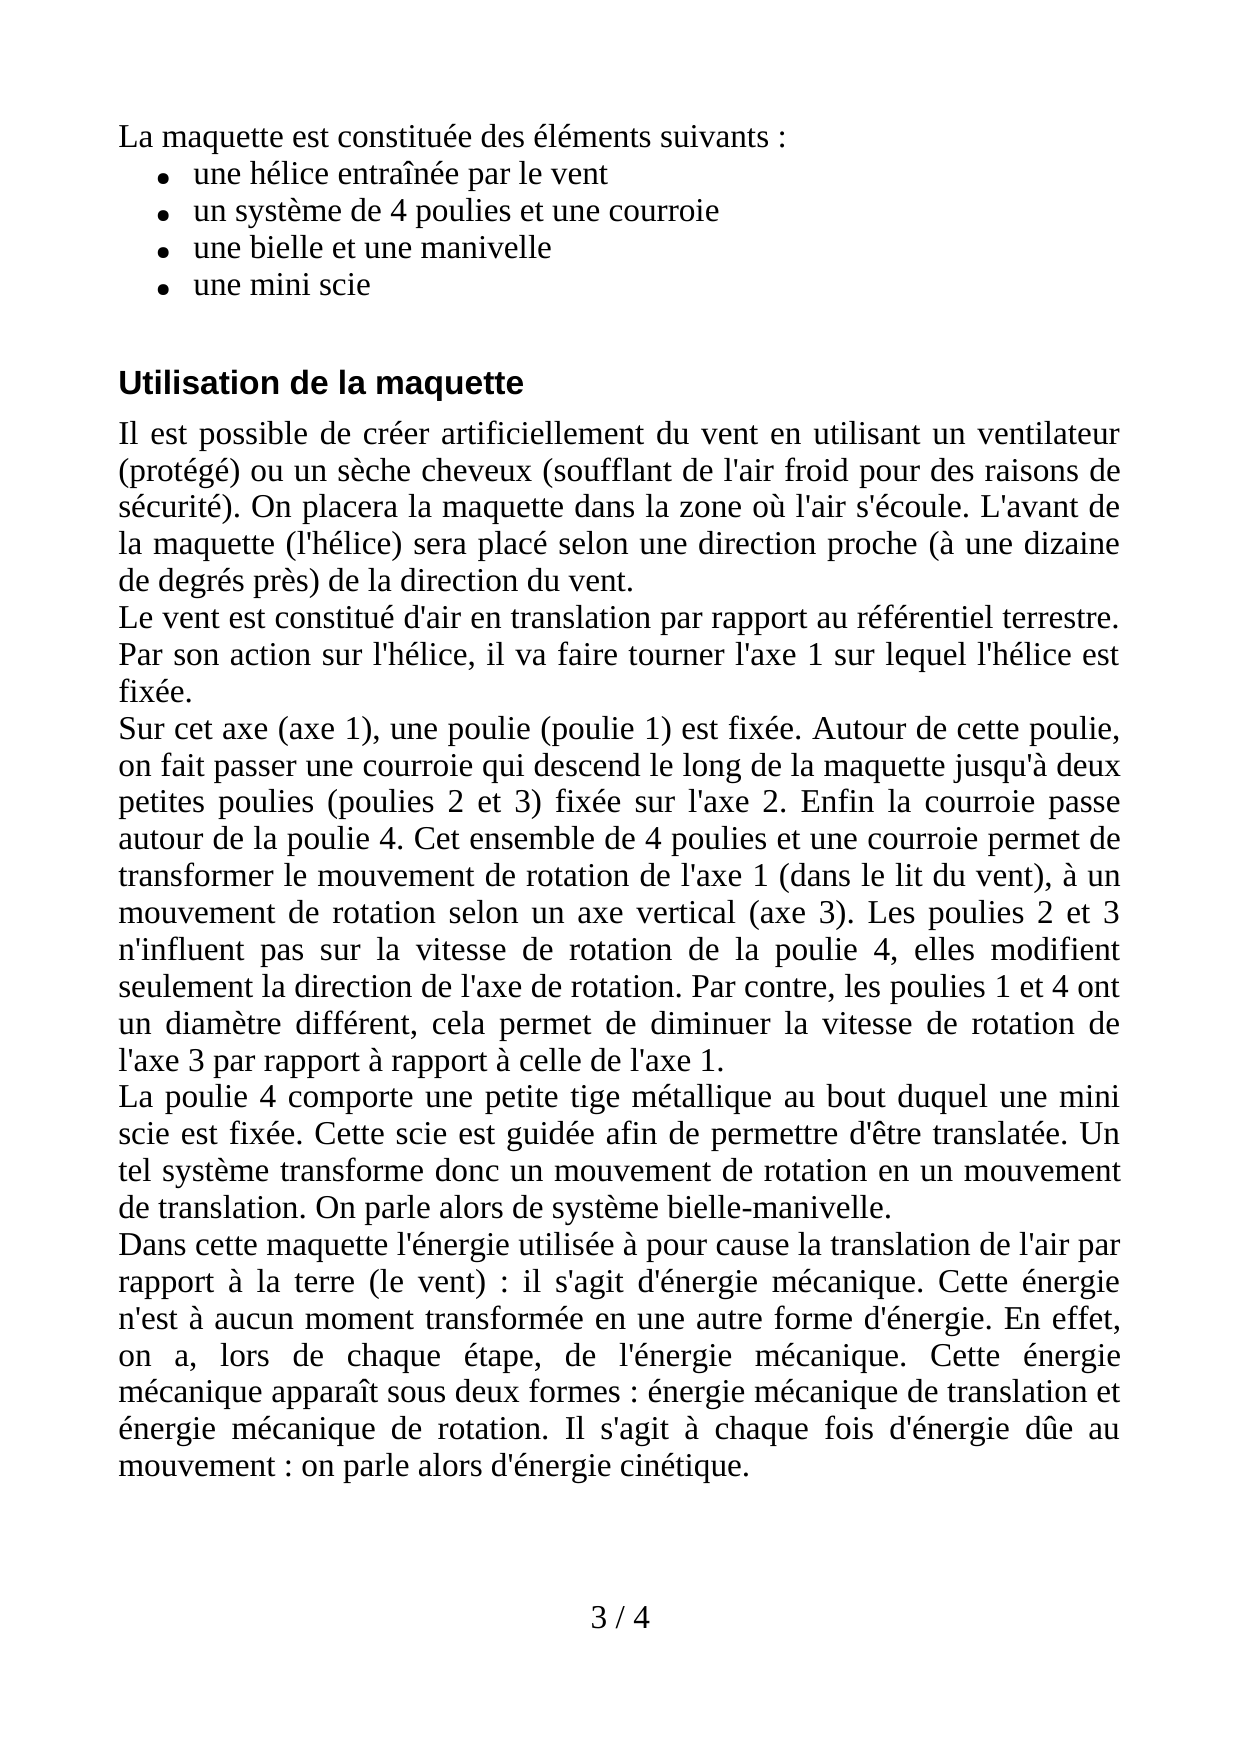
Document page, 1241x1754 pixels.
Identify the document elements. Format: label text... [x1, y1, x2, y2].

text Dans cette maquette l'énergie utilisée à pour cause la translation de l'air par rapport à la terre (le vent) : il s'agit d'énergie mécanique. Cette énergie n'est à aucun moment transformée en une autre forme d'énergie. En effet, on a, lors de chaque étape, de l'énergie mécanique. Cette énergie mécanique apparaît sous deux formes : énergie mécanique de translation et énergie mécanique de rotation. Il s'agit à chaque fois d'énergie dûe au mouvement : on parle alors d'énergie cinétique. [118, 1226, 1122, 1484]
list une mini scie [156, 266, 1122, 302]
text Le vent est constitué d'air en translation par rapport au référentiel terrestre. Par son action sur l'hélice, il va faire tourner l'axe 1 sur lequel l'hélice est fixée. [118, 599, 1122, 709]
list une bielle et une manivelle [156, 229, 1122, 266]
text La maquette est constituée des éléments suivants : [118, 118, 1122, 155]
list une hélice entraînée par le vent [156, 155, 1122, 192]
text La poulie 4 comporte une petite tige métallique au bout duquel une mini scie est fixée. Cette scie est guidée afin de permettre d'être translatée. Un tel système transforme donc un mouvement de rotation en un mouvement de translation. On parle alors de système bielle-manivelle. [118, 1078, 1122, 1226]
list un système de 4 poulies et une courroie [156, 192, 1122, 229]
text Sur cet axe (axe 1), une poulie (poulie 1) est fixée. Autour de cette poulie, on fait passer une courroie qui descend le long de la maquette jusqu'à deux petites poulies (poulies 2 et 3) fixée sur l'axe 2. Enfin la courroie passe autour de la poulie 4. Cet ensemble de 4 poulies et une courroie permet de transformer le mouvement de rotation de l'axe 1 (dans le lit du vent), à un mouvement de rotation selon un axe vertical (axe 3). Les poulies 2 et 3 n'influent pas sur la vitesse de rotation de la poulie 4, elles modifient seulement la direction de l'axe de rotation. Par contre, les poulies 1 et 4 ont un diamètre différent, cela permet de diminuer la vitesse de rotation de l'axe 3 par rapport à rapport à celle de l'axe 1. [118, 709, 1122, 1078]
text Il est possible de créer artificiellement du vent en utilisant un ventilateur (protégé) ou un sèche cheveux (soufflant de l'air froid pour des raisons de sécurité). On placera la maquette dans la zone où l'air s'écoule. L'avant de la maquette (l'hélice) sera placé selon une direction proche (à une dizaine de degrés près) de la direction du vent. [118, 414, 1122, 599]
subtitle Utilisation de la maquette [118, 364, 1122, 402]
